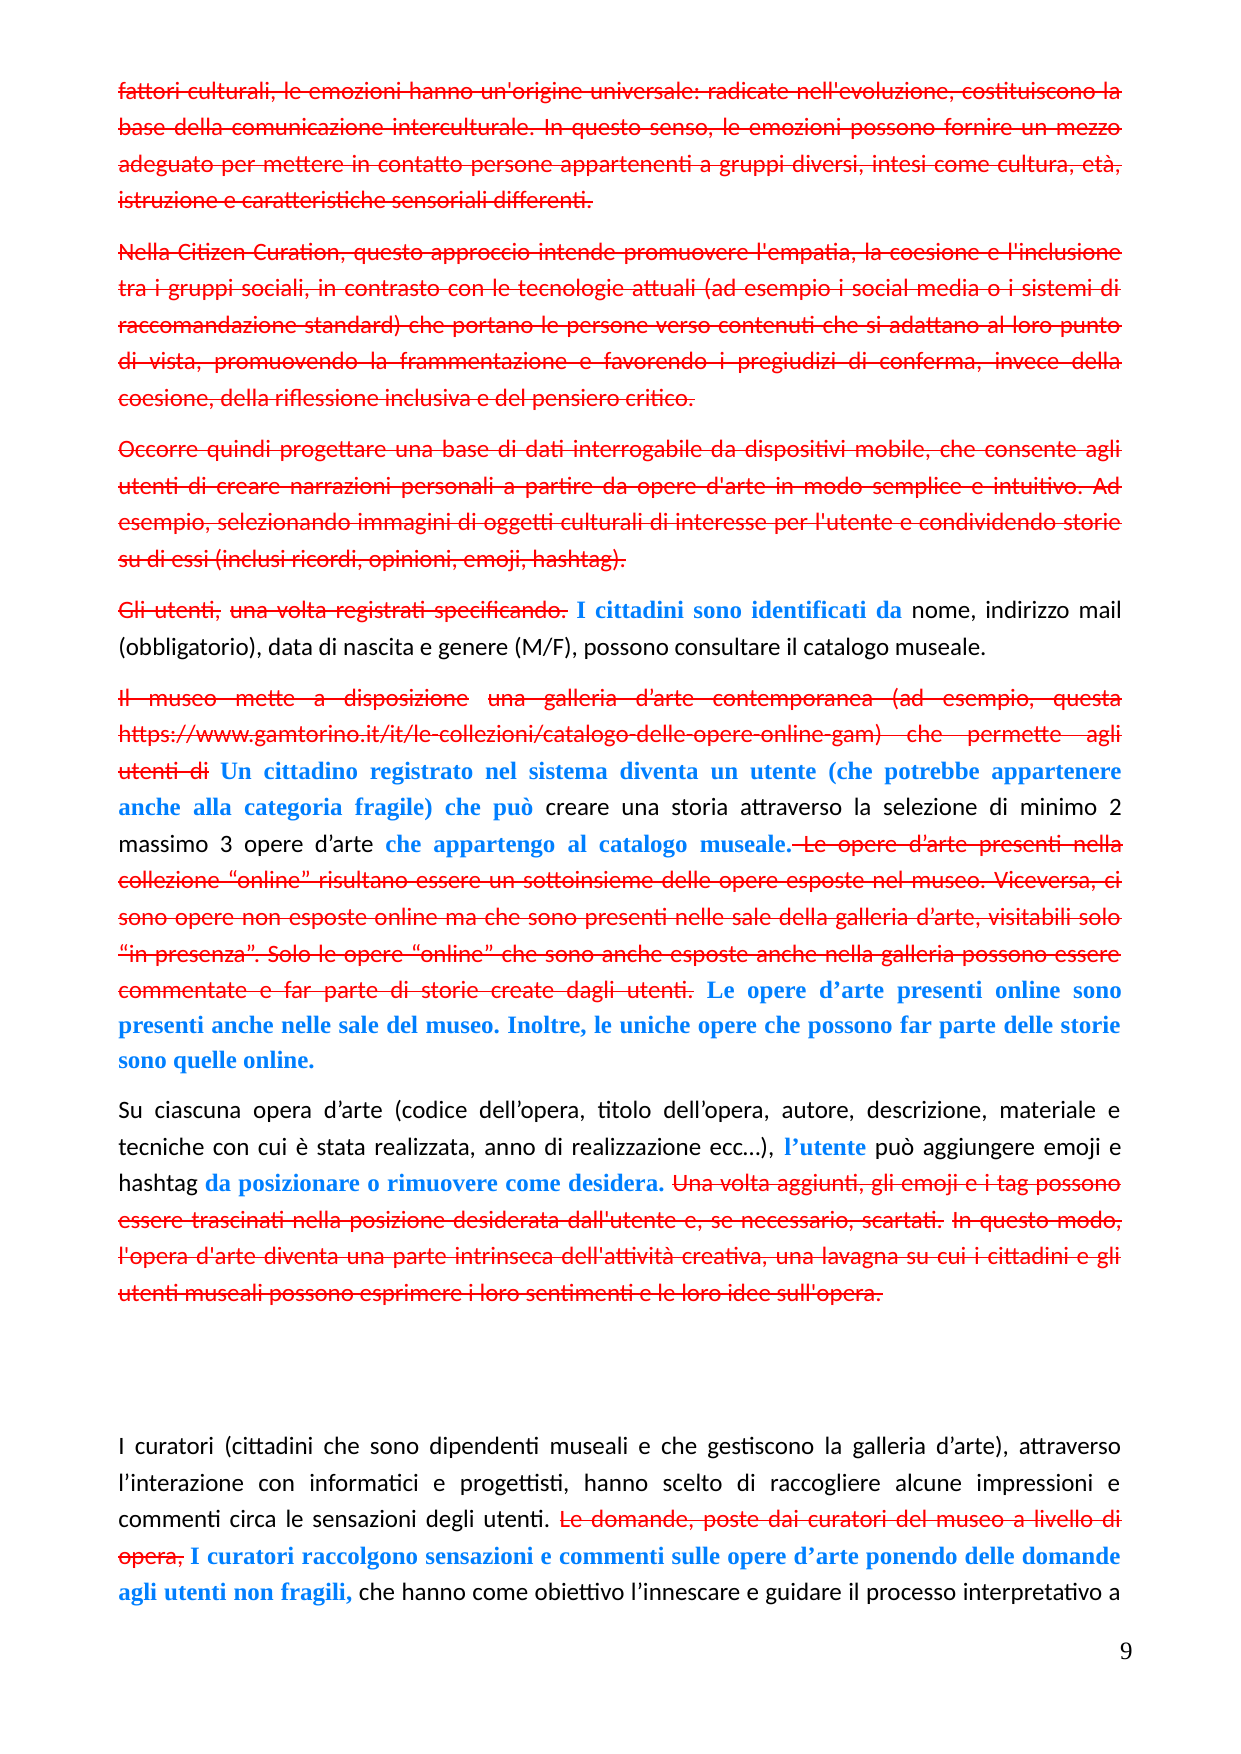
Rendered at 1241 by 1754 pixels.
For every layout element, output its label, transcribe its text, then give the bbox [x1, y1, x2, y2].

text Il museo mette a disposizione una galleria d’arte contemporanea (ad esempio, questa https://www.gamtorino.it/it/le-collezioni/catalogo-delle-opere-online-gam) che permette agli utenti di Un cittadino registrato nel sistema diventa un utente (che potrebbe appartenere anche alla categoria fragile) che può creare una storia attraverso la selezione di minimo 2 massimo 3 opere d’arte che appartengo al catalogo museale. Le opere d’arte presenti nella collezione “online” risultano essere un sottoinsieme delle opere esposte nel museo. Viceversa, ci sono opere non esposte online ma che sono presenti nelle sale della galleria d’arte, visitabili solo “in presenza”. Solo le opere “online” che sono anche esposte anche nella galleria possono essere commentate e far parte di storie create dagli utenti. Le opere d’arte presenti online sono presenti anche nelle sale del museo. Inoltre, le uniche opere che possono far parte delle storie sono quelle online. [118, 682, 1122, 735]
text Nella Citizen Curation, questo approccio intende promuovere l'empatia, la coesione e l'inclusione tra i gruppi sociali, in contrasto con le tecnologie attuali (ad esempio i social media o i sistemi di raccomandazione standard) che portano le persone verso contenuti che si adattano al loro punto di vista, promuovendo la frammentazione e favorendo i pregiudizi di conferma, invece della coesione, della riflessione inclusiva e del pensiero critico. [118, 236, 1122, 252]
text Le riflessioni personali sono limitate a un insieme di temi che sono stati riconosciuti come specificamente rilevanti per l'esperienza dell'arte e l'espressione della soggettività dai curatori, e ampiamente discussi in letteratura come ricordi, connessioni tematiche ed emozioni. Nella Citizen Curation, le emozioni sono una parte importante del processo di sensemaking. Riconosciute da secoli dall'estetica come componente primaria dell'esperienza artistica, le emozioni sono una componente intrinseca del modo in cui le persone vivono l'espressione artistica e affettiva; esse forniscono anche un linguaggio universale attraverso il quale le persone trasmettono la loro esperienza dell'arte, ben oltre le parole. Nonostante le differenze tra le lingue e l'influenza dei fattori culturali, le emozioni hanno un'origine universale: radicate nell'evoluzione, costituiscono la base della comunicazione interculturale. In questo senso, le emozioni possono fornire un mezzo adeguato per mettere in contatto persone appartenenti a gruppi diversi, intesi come cultura, età, istruzione e caratteristiche sensoriali differenti. [118, 166, 1122, 215]
text Il museo mette a disposizione una galleria d’arte contemporanea (ad esempio, questa https://www.gamtorino.it/it/le-collezioni/catalogo-delle-opere-online-gam) che permette agli utenti di Un cittadino registrato nel sistema diventa un utente (che potrebbe appartenere anche alla categoria fragile) che può creare una storia attraverso la selezione di minimo 2 massimo 3 opere d’arte che appartengo al catalogo museale. Le opere d’arte presenti nella collezione “online” risultano essere un sottoinsieme delle opere esposte nel museo. Viceversa, ci sono opere non esposte online ma che sono presenti nelle sale della galleria d’arte, visitabili solo “in presenza”. Solo le opere “online” che sono anche esposte anche nella galleria possono essere commentate e far parte di storie create dagli utenti. Le opere d’arte presenti online sono presenti anche nelle sale del museo. Inoltre, le uniche opere che possono far parte delle storie sono quelle online. [118, 919, 1122, 1074]
text Su ciascuna opera d’arte (codice dell’opera, titolo dell’opera, autore, descrizione, materiale e tecniche con cui è stata realizzata, anno di realizzazione ecc…), l’utente può aggiungere emoji e hashtag da posizionare o rimuovere come desidera. Una volta aggiunti, gli emoji e i tag possono essere trascinati nella posizione desiderata dall'utente e, se necessario, scartati. In questo modo, l'opera d'arte diventa una parte intrinseca dell'attività creativa, una lavagna su cui i cittadini e gli utenti museali possono esprimere i loro sentimenti e le loro idee sull'opera. [118, 1094, 1122, 1307]
text Le riflessioni personali sono limitate a un insieme di temi che sono stati riconosciuti come specificamente rilevanti per l'esperienza dell'arte e l'espressione della soggettività dai curatori, e ampiamente discussi in letteratura come ricordi, connessioni tematiche ed emozioni. Nella Citizen Curation, le emozioni sono una parte importante del processo di sensemaking. Riconosciute da secoli dall'estetica come componente primaria dell'esperienza artistica, le emozioni sono una componente intrinseca del modo in cui le persone vivono l'espressione artistica e affettiva; esse forniscono anche un linguaggio universale attraverso il quale le persone trasmettono la loro esperienza dell'arte, ben oltre le parole. Nonostante le differenze tra le lingue e l'influenza dei fattori culturali, le emozioni hanno un'origine universale: radicate nell'evoluzione, costituiscono la base della comunicazione interculturale. In questo senso, le emozioni possono fornire un mezzo adeguato per mettere in contatto persone appartenenti a gruppi diversi, intesi come cultura, età, istruzione e caratteristiche sensoriali differenti. [118, 93, 1122, 128]
text I curatori (cittadini che sono dipendenti museali e che gestiscono la galleria d’arte), attraverso l’interazione con informatici e progettisti, hanno scelto di raccogliere alcune impressioni e commenti circa le sensazioni degli utenti. Le domande, poste dai curatori del museo a livello di opera, I curatori raccolgono sensazioni e commenti sulle opere d’arte ponendo delle domande agli utenti non fragili, che hanno come obiettivo l’innescare e guidare il processo interpretativo a un livello più concettuale. Queste domande, suggerite dall'esperienza dei curatori e degli educatori del museo e in linea con la teoria dell'identità narrativa, corrispondono ai ricordi personali evocati dall'opera d'arte, agli spunti tematici da essa innescati e alle sensazioni che suscita. Tuttavia, per rispettare le indicazioni fornite dagli esperti, queste domande sono state i) poste in forma affermativa ii) espresse sotto forma di modelli da completare iii) accompagnate da icone evocative. [118, 1430, 1122, 1607]
text Nella Citizen Curation, questo approccio intende promuovere l'empatia, la coesione e l'inclusione tra i gruppi sociali, in contrasto con le tecnologie attuali (ad esempio i social media o i sistemi di raccomandazione standard) che portano le persone verso contenuti che si adattano al loro punto di vista, promuovendo la frammentazione e favorendo i pregiudizi di conferma, invece della coesione, della riflessione inclusiva e del pensiero critico. [118, 364, 1122, 413]
text Nella Citizen Curation, questo approccio intende promuovere l'empatia, la coesione e l'inclusione tra i gruppi sociali, in contrasto con le tecnologie attuali (ad esempio i social media o i sistemi di raccomandazione standard) che portano le persone verso contenuti che si adattano al loro punto di vista, promuovendo la frammentazione e favorendo i pregiudizi di conferma, invece della coesione, della riflessione inclusiva e del pensiero critico. [118, 327, 1122, 362]
text Il museo mette a disposizione una galleria d’arte contemporanea (ad esempio, questa https://www.gamtorino.it/it/le-collezioni/catalogo-delle-opere-online-gam) che permette agli utenti di Un cittadino registrato nel sistema diventa un utente (che potrebbe appartenere anche alla categoria fragile) che può creare una storia attraverso la selezione di minimo 2 massimo 3 opere d’arte che appartengo al catalogo museale. Le opere d’arte presenti nella collezione “online” risultano essere un sottoinsieme delle opere esposte nel museo. Viceversa, ci sono opere non esposte online ma che sono presenti nelle sale della galleria d’arte, visitabili solo “in presenza”. Solo le opere “online” che sono anche esposte anche nella galleria possono essere commentate e far parte di storie create dagli utenti. Le opere d’arte presenti online sono presenti anche nelle sale del museo. Inoltre, le uniche opere che possono far parte delle storie sono quelle online. [118, 883, 1122, 918]
text Occorre quindi progettare una base di dati interrogabile da dispositivi mobile, che consente agli utenti di creare narrazioni personali a partire da opere d'arte in modo semplice e intuitivo. Ad esempio, selezionando immagini di oggetti culturali di interesse per l'utente e condividendo storie su di essi (inclusi ricordi, opinioni, emoji, hashtag). [118, 488, 1122, 523]
text Occorre quindi progettare una base di dati interrogabile da dispositivi mobile, che consente agli utenti di creare narrazioni personali a partire da opere d'arte in modo semplice e intuitivo. Ad esempio, selezionando immagini di oggetti culturali di interesse per l'utente e condividendo storie su di essi (inclusi ricordi, opinioni, emoji, hashtag). [118, 524, 1122, 573]
text Le riflessioni personali sono limitate a un insieme di temi che sono stati riconosciuti come specificamente rilevanti per l'esperienza dell'arte e l'espressione della soggettività dai curatori, e ampiamente discussi in letteratura come ricordi, connessioni tematiche ed emozioni. Nella Citizen Curation, le emozioni sono una parte importante del processo di sensemaking. Riconosciute da secoli dall'estetica come componente primaria dell'esperienza artistica, le emozioni sono una componente intrinseca del modo in cui le persone vivono l'espressione artistica e affettiva; esse forniscono anche un linguaggio universale attraverso il quale le persone trasmettono la loro esperienza dell'arte, ben oltre le parole. Nonostante le differenze tra le lingue e l'influenza dei fattori culturali, le emozioni hanno un'origine universale: radicate nell'evoluzione, costituiscono la base della comunicazione interculturale. In questo senso, le emozioni possono fornire un mezzo adeguato per mettere in contatto persone appartenenti a gruppi diversi, intesi come cultura, età, istruzione e caratteristiche sensoriali differenti. [118, 130, 1122, 165]
text Gli utenti, una volta registrati specificando. I cittadini sono identificati da nome, indirizzo mail (obbligatorio), data di nascita e genere (M/F), possono consultare il catalogo museale. [118, 594, 1122, 661]
text Il museo mette a disposizione una galleria d’arte contemporanea (ad esempio, questa https://www.gamtorino.it/it/le-collezioni/catalogo-delle-opere-online-gam) che permette agli utenti di Un cittadino registrato nel sistema diventa un utente (che potrebbe appartenere anche alla categoria fragile) che può creare una storia attraverso la selezione di minimo 2 massimo 3 opere d’arte che appartengo al catalogo museale. Le opere d’arte presenti nella collezione “online” risultano essere un sottoinsieme delle opere esposte nel museo. Viceversa, ci sono opere non esposte online ma che sono presenti nelle sale della galleria d’arte, visitabili solo “in presenza”. Solo le opere “online” che sono anche esposte anche nella galleria possono essere commentate e far parte di storie create dagli utenti. Le opere d’arte presenti online sono presenti anche nelle sale del museo. Inoltre, le uniche opere che possono far parte delle storie sono quelle online. [118, 736, 1122, 881]
text Nella Citizen Curation, questo approccio intende promuovere l'empatia, la coesione e l'inclusione tra i gruppi sociali, in contrasto con le tecnologie attuali (ad esempio i social media o i sistemi di raccomandazione standard) che portano le persone verso contenuti che si adattano al loro punto di vista, promuovendo la frammentazione e favorendo i pregiudizi di conferma, invece della coesione, della riflessione inclusiva e del pensiero critico. [118, 254, 1122, 325]
text Occorre quindi progettare una base di dati interrogabile da dispositivi mobile, che consente agli utenti di creare narrazioni personali a partire da opere d'arte in modo semplice e intuitivo. Ad esempio, selezionando immagini di oggetti culturali di interesse per l'utente e condividendo storie su di essi (inclusi ricordi, opinioni, emoji, hashtag). [118, 451, 1122, 486]
text Occorre quindi progettare una base di dati interrogabile da dispositivi mobile, che consente agli utenti di creare narrazioni personali a partire da opere d'arte in modo semplice e intuitivo. Ad esempio, selezionando immagini di oggetti culturali di interesse per l'utente e condividendo storie su di essi (inclusi ricordi, opinioni, emoji, hashtag). [118, 433, 1122, 450]
